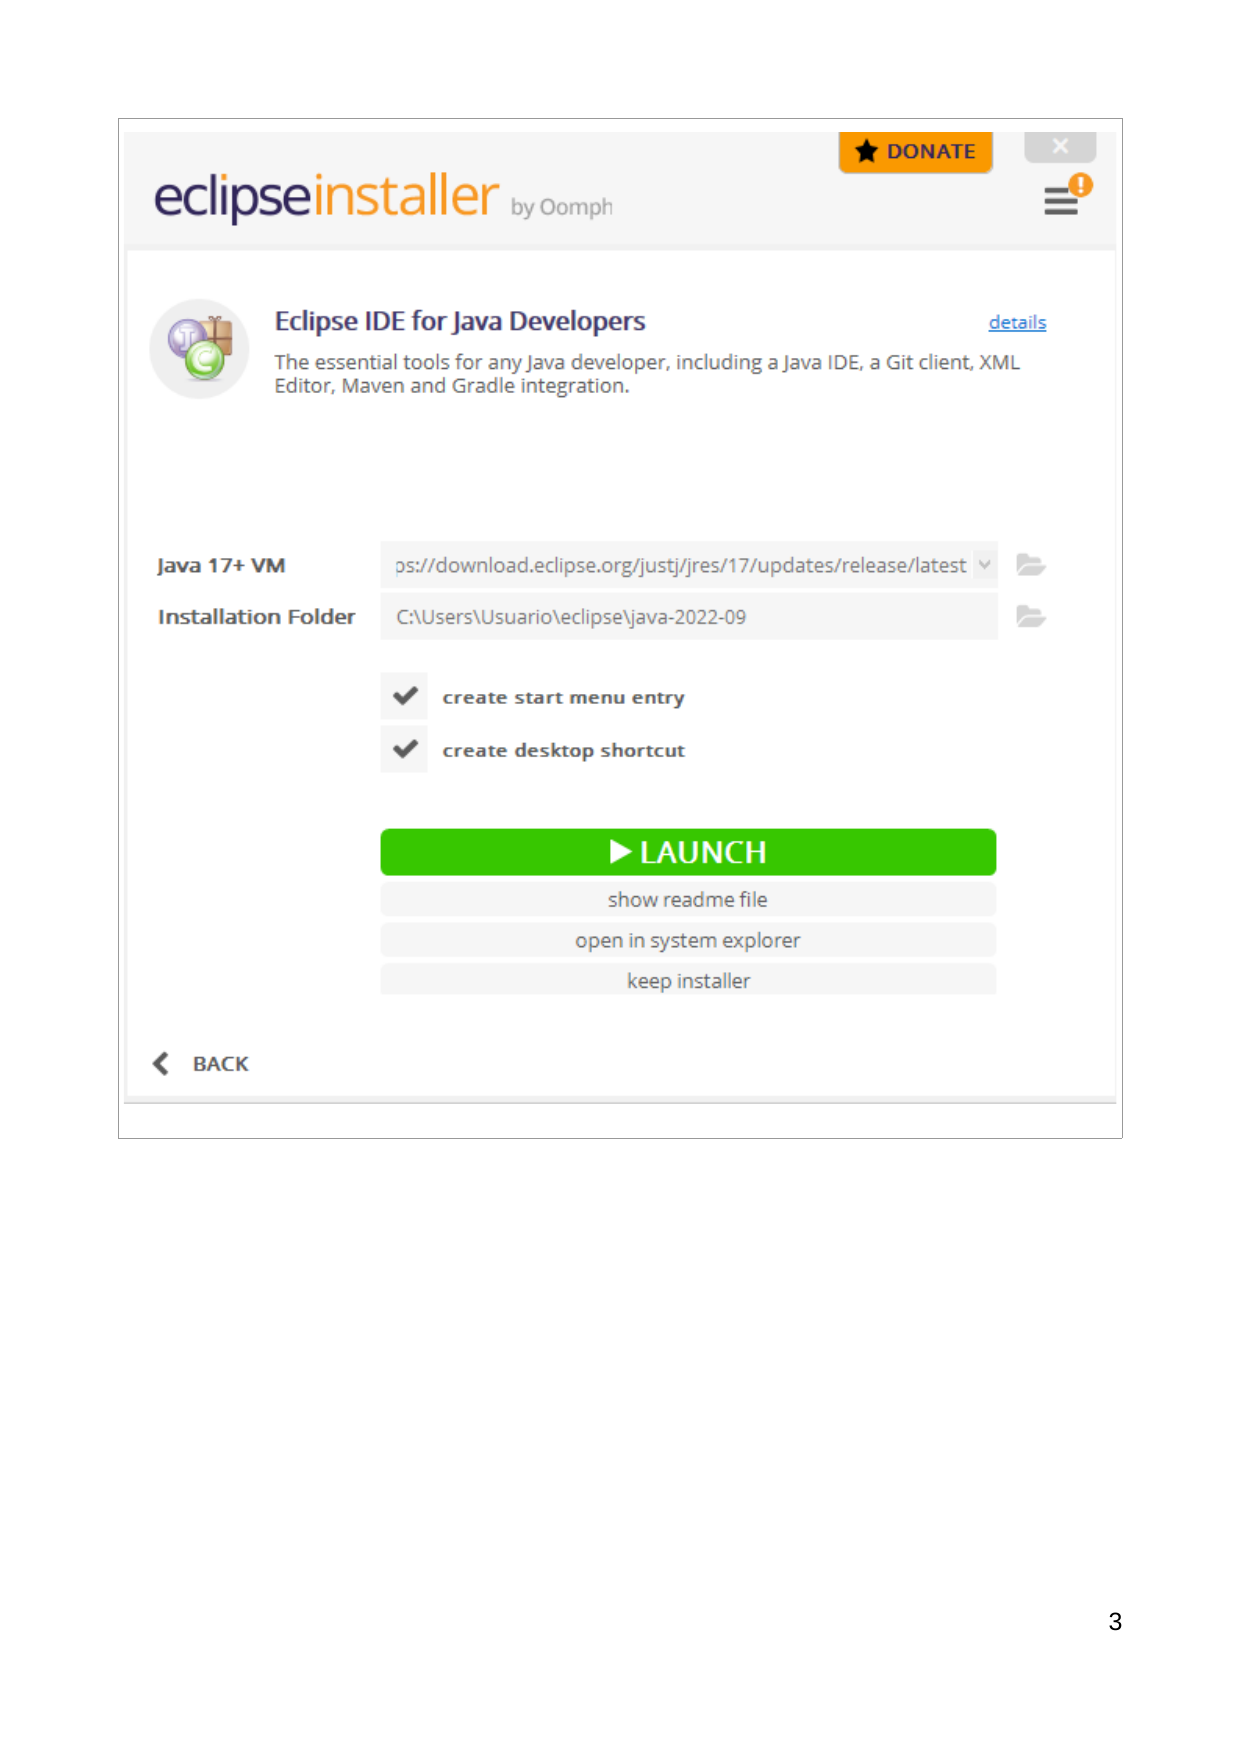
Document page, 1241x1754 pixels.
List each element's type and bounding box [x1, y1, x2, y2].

table_cell [119, 119, 1122, 1138]
picture [123, 132, 1117, 1104]
